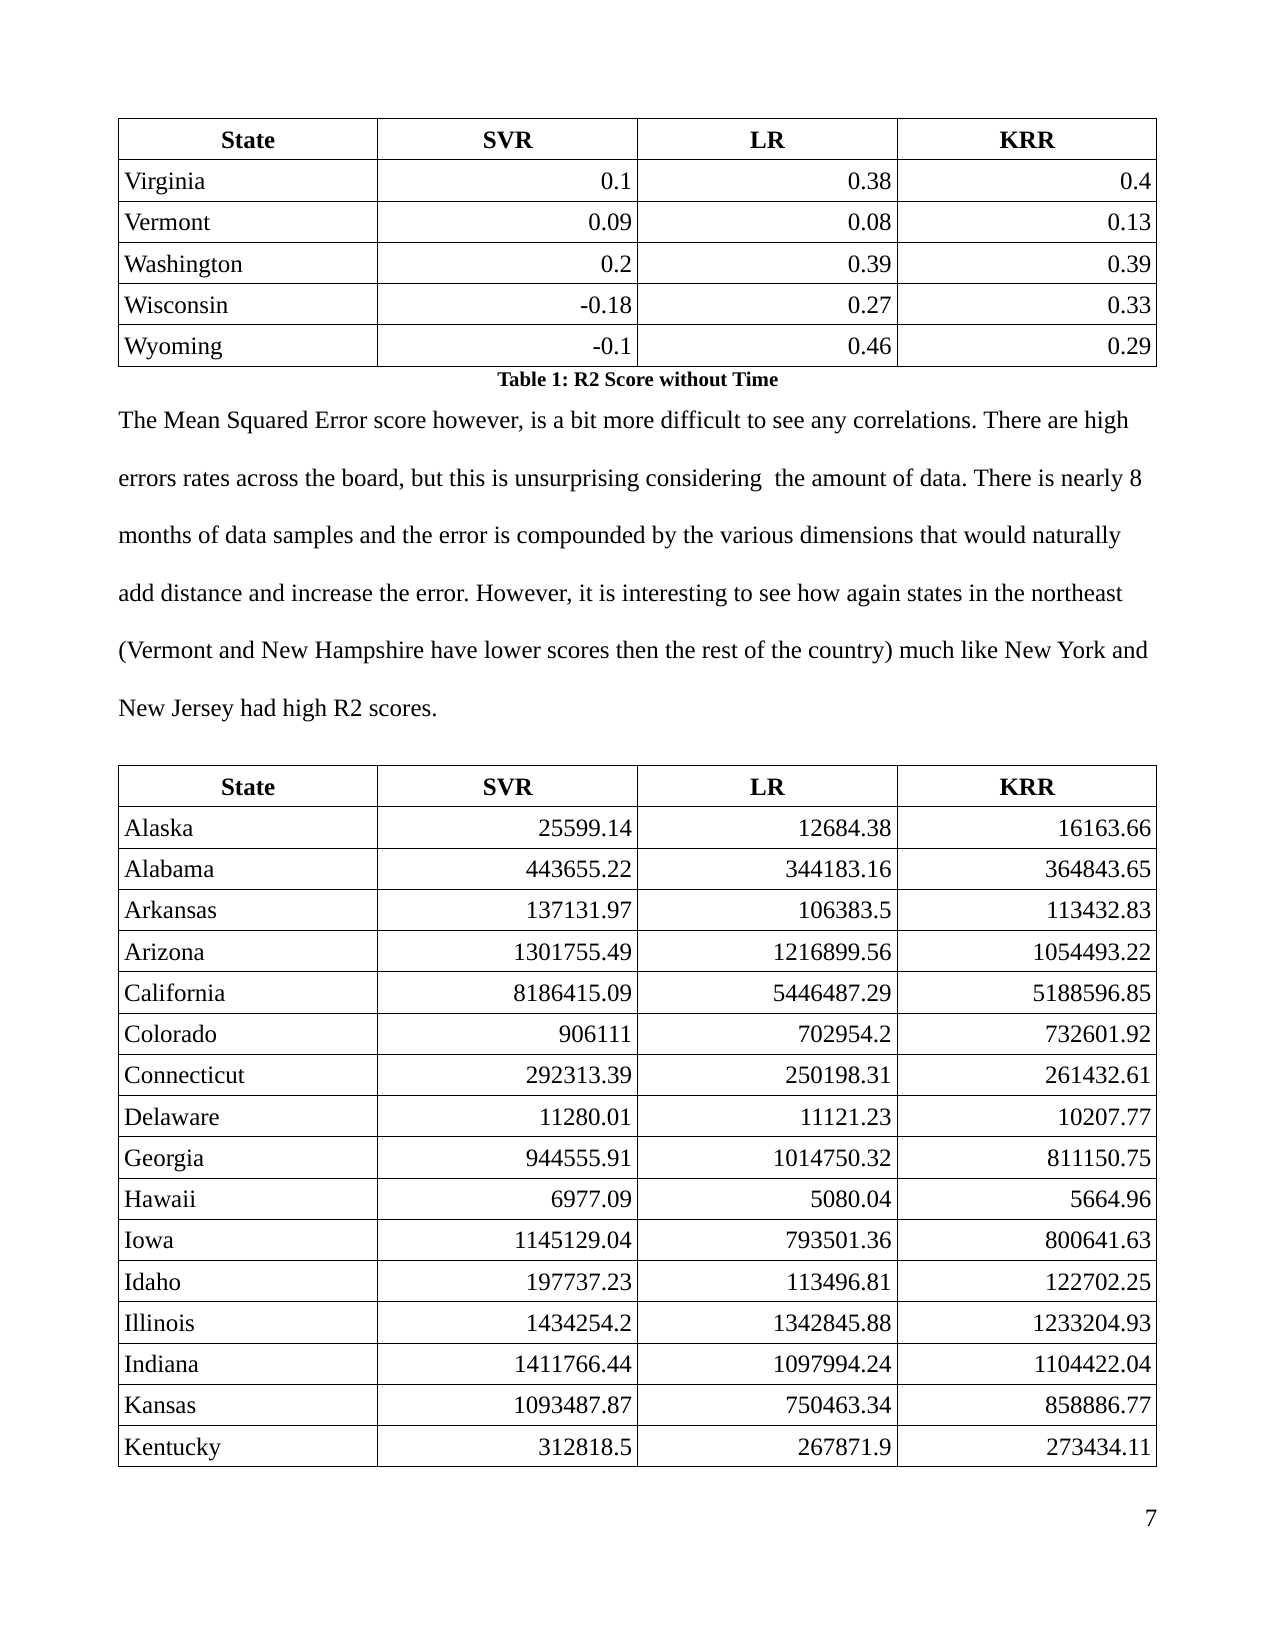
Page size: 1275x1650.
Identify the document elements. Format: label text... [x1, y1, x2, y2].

table_cell 312818.5 [378, 1426, 637, 1466]
table_header SVR [378, 119, 637, 159]
table_cell 122702.25 [898, 1261, 1156, 1301]
table_cell 800641.63 [898, 1220, 1156, 1260]
table_cell Arkansas [119, 890, 377, 930]
table_cell Kansas [119, 1385, 377, 1425]
table_cell 1145129.04 [378, 1220, 637, 1260]
table_cell 5188596.85 [898, 972, 1156, 1012]
table_cell Wisconsin [119, 284, 377, 324]
table_cell 11121.23 [638, 1096, 897, 1136]
table_cell 732601.92 [898, 1014, 1156, 1054]
table_cell Arizona [119, 931, 377, 971]
table_cell 0.1 [378, 160, 637, 201]
table_cell 6977.09 [378, 1179, 637, 1219]
table_cell Idaho [119, 1261, 377, 1301]
table_cell 1434254.2 [378, 1302, 637, 1342]
table_cell 750463.34 [638, 1385, 897, 1425]
table_cell 11280.01 [378, 1096, 637, 1136]
table_cell 1233204.93 [898, 1302, 1156, 1342]
table_cell Delaware [119, 1096, 377, 1136]
table_header LR [638, 766, 897, 806]
table_cell 0.08 [638, 202, 897, 242]
table_cell Alabama [119, 849, 377, 889]
text The Mean Squared Error score however, is a bit more difficult to see any correlations. There are high errors rates across the board, but this is unsurprising considering the amount of data. There is nearly 8 months of data samples and the error is compounded by the various dimensions that would naturally add distance and increase the error. However, it is interesting to see how again states in the northeast (Vermont and New Hampshire have lower scores then the rest of the country) much like New York and New Jersey had high R2 scores. [118, 405, 1157, 722]
table_cell 0.13 [898, 202, 1156, 242]
table_cell 944555.91 [378, 1137, 637, 1177]
table_cell 273434.11 [898, 1426, 1156, 1466]
table_cell 1093487.87 [378, 1385, 637, 1425]
table_cell Colorado [119, 1014, 377, 1054]
table_header SVR [378, 766, 637, 806]
table_cell 364843.65 [898, 849, 1156, 889]
table_cell Hawaii [119, 1179, 377, 1219]
table_cell Illinois [119, 1302, 377, 1342]
table_cell 5446487.29 [638, 972, 897, 1012]
table_header LR [638, 119, 897, 159]
table_cell 0.2 [378, 243, 637, 283]
table_cell Virginia [119, 160, 377, 201]
table_cell 793501.36 [638, 1220, 897, 1260]
table_cell 1216899.56 [638, 931, 897, 971]
table_cell Indiana [119, 1344, 377, 1384]
table_cell 344183.16 [638, 849, 897, 889]
table_cell 0.33 [898, 284, 1156, 324]
table_cell 25599.14 [378, 807, 637, 847]
table_header KRR [898, 119, 1156, 159]
table_cell 12684.38 [638, 807, 897, 847]
table_cell Connecticut [119, 1055, 377, 1095]
table_cell 1014750.32 [638, 1137, 897, 1177]
table_cell 5664.96 [898, 1179, 1156, 1219]
table_cell 0.39 [638, 243, 897, 283]
table_cell 261432.61 [898, 1055, 1156, 1095]
table_cell Washington [119, 243, 377, 283]
table_cell 0.38 [638, 160, 897, 201]
table_cell 0.09 [378, 202, 637, 242]
table_cell 5080.04 [638, 1179, 897, 1219]
table_header KRR [898, 766, 1156, 806]
table_header State [119, 766, 377, 806]
table_cell 10207.77 [898, 1096, 1156, 1136]
table_cell 267871.9 [638, 1426, 897, 1466]
table_cell -0.1 [378, 325, 637, 366]
table_cell 811150.75 [898, 1137, 1156, 1177]
table_cell 0.27 [638, 284, 897, 324]
table_cell 906111 [378, 1014, 637, 1054]
table_cell 16163.66 [898, 807, 1156, 847]
table_cell 1104422.04 [898, 1344, 1156, 1384]
table_cell 1301755.49 [378, 931, 637, 971]
table_cell -0.18 [378, 284, 637, 324]
table_cell 292313.39 [378, 1055, 637, 1095]
table_cell Georgia [119, 1137, 377, 1177]
table_cell 113496.81 [638, 1261, 897, 1301]
table_header State [119, 119, 377, 159]
table_cell 0.46 [638, 325, 897, 366]
table_cell 858886.77 [898, 1385, 1156, 1425]
table_cell 702954.2 [638, 1014, 897, 1054]
table_cell California [119, 972, 377, 1012]
table_cell Wyoming [119, 325, 377, 366]
table_cell 137131.97 [378, 890, 637, 930]
table_cell 1411766.44 [378, 1344, 637, 1384]
table_cell Kentucky [119, 1426, 377, 1466]
table_cell 0.39 [898, 243, 1156, 283]
text Table 1: R2 Score without Time [118, 367, 1157, 391]
table_cell 106383.5 [638, 890, 897, 930]
table_cell 197737.23 [378, 1261, 637, 1301]
table_cell 8186415.09 [378, 972, 637, 1012]
table_cell Alaska [119, 807, 377, 847]
table_cell 250198.31 [638, 1055, 897, 1095]
table_cell 1054493.22 [898, 931, 1156, 971]
table_cell Iowa [119, 1220, 377, 1260]
table_cell 1097994.24 [638, 1344, 897, 1384]
table_cell 1342845.88 [638, 1302, 897, 1342]
table_cell 113432.83 [898, 890, 1156, 930]
table_cell 443655.22 [378, 849, 637, 889]
table_cell 0.29 [898, 325, 1156, 366]
table_cell Vermont [119, 202, 377, 242]
table_cell 0.4 [898, 160, 1156, 201]
